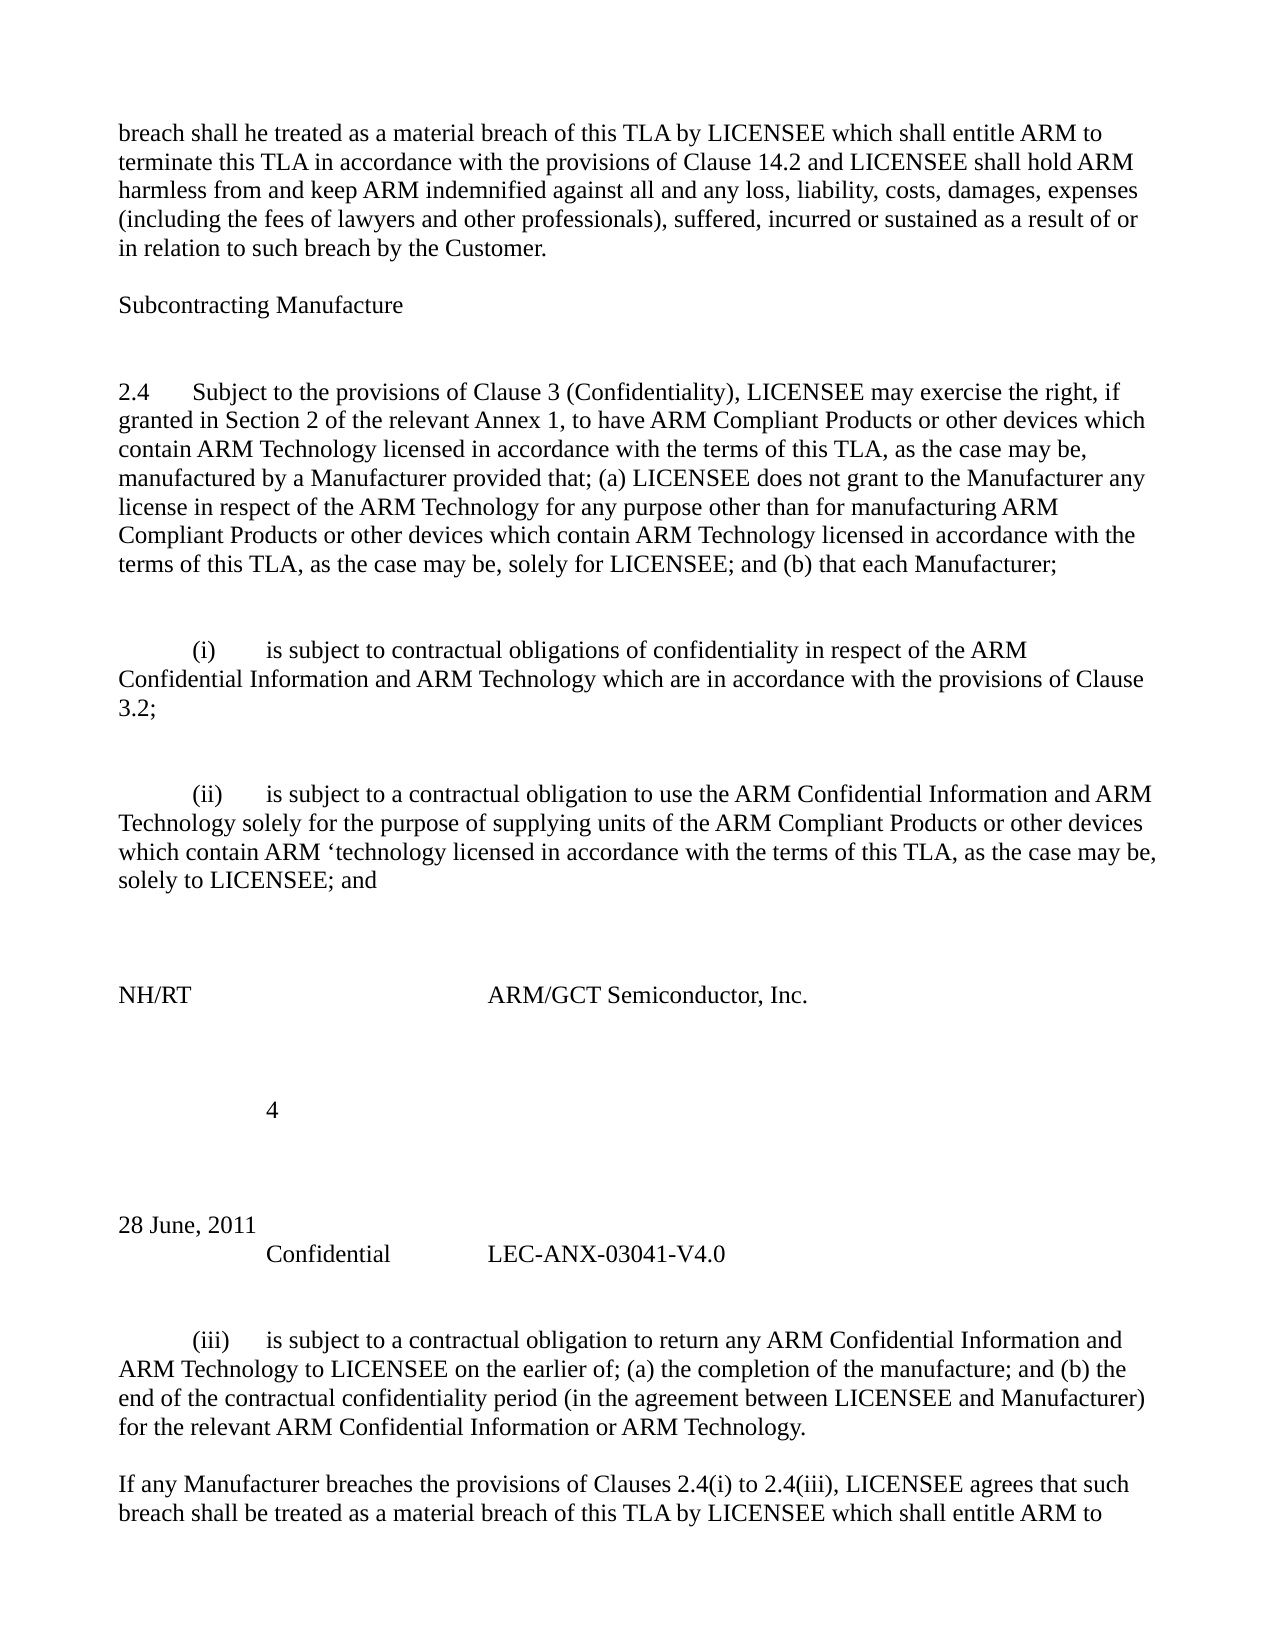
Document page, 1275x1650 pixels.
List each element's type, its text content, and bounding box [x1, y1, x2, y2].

text (ii) is subject to a contractual obligation to use the ARM Confidential Information and ARM Technology solely for the purpose of supplying units of the ARM Compliant Products or other devices which contain ARM ‘technology licensed in accordance with the terms of this TLA, as the case may be, solely to LICENSEE; and [118, 779, 1157, 894]
text (iii) is subject to a contractual obligation to return any ARM Confidential Information and ARM Technology to LICENSEE on the earlier of; (a) the completion of the manufacture; and (b) the end of the contractual confidentiality period (in the agreement between LICENSEE and Manufacturer) for the relevant ARM Confidential Information or ARM Technology. [118, 1326, 1157, 1441]
text (i) is subject to contractual obligations of confidentiality in respect of the ARM Confidential Information and ARM Technology which are in accordance with the provisions of Clause 3.2; [118, 636, 1157, 722]
text 2.4 Subject to the provisions of Clause 3 (Confidentiality), LICENSEE may exercise the right, if granted in Section 2 of the relevant Annex 1, to have ARM Compliant Products or other devices which contain ARM Technology licensed in accordance with the terms of this TLA, as the case may be, manufactured by a Manufacturer provided that; (a) LICENSEE does not grant to the Manufacturer any license in respect of the ARM Technology for any purpose other than for manufacturing ARM Compliant Products or other devices which contain ARM Technology licensed in accordance with the terms of this TLA, as the case may be, solely for LICENSEE; and (b) that each Manufacturer; [118, 377, 1157, 578]
text Subcontracting Manufacture [118, 291, 1157, 319]
text NH/RT ARM/GCT Semiconductor, Inc. [118, 981, 1157, 1009]
text breach shall he treated as a material breach of this TLA by LICENSEE which shall entitle ARM to terminate this TLA in accordance with the provisions of Clause 14.2 and LICENSEE shall hold ARM harmless from and keep ARM indemnified against all and any loss, liability, costs, damages, expenses (including the fees of lawyers and other professionals), suffered, incurred or sustained as a result of or in relation to such breach by the Customer. [118, 118, 1157, 262]
text 4 [118, 1096, 1157, 1124]
text If any Manufacturer breaches the provisions of Clauses 2.4(i) to 2.4(iii), LICENSEE agrees that such breach shall be treated as a material breach of this TLA by LICENSEE which shall entitle ARM to [118, 1469, 1157, 1527]
text Confidential LEC-ANX-03041-V4.0 [118, 1239, 1157, 1268]
text 28 June, 2011 [118, 1211, 1157, 1239]
